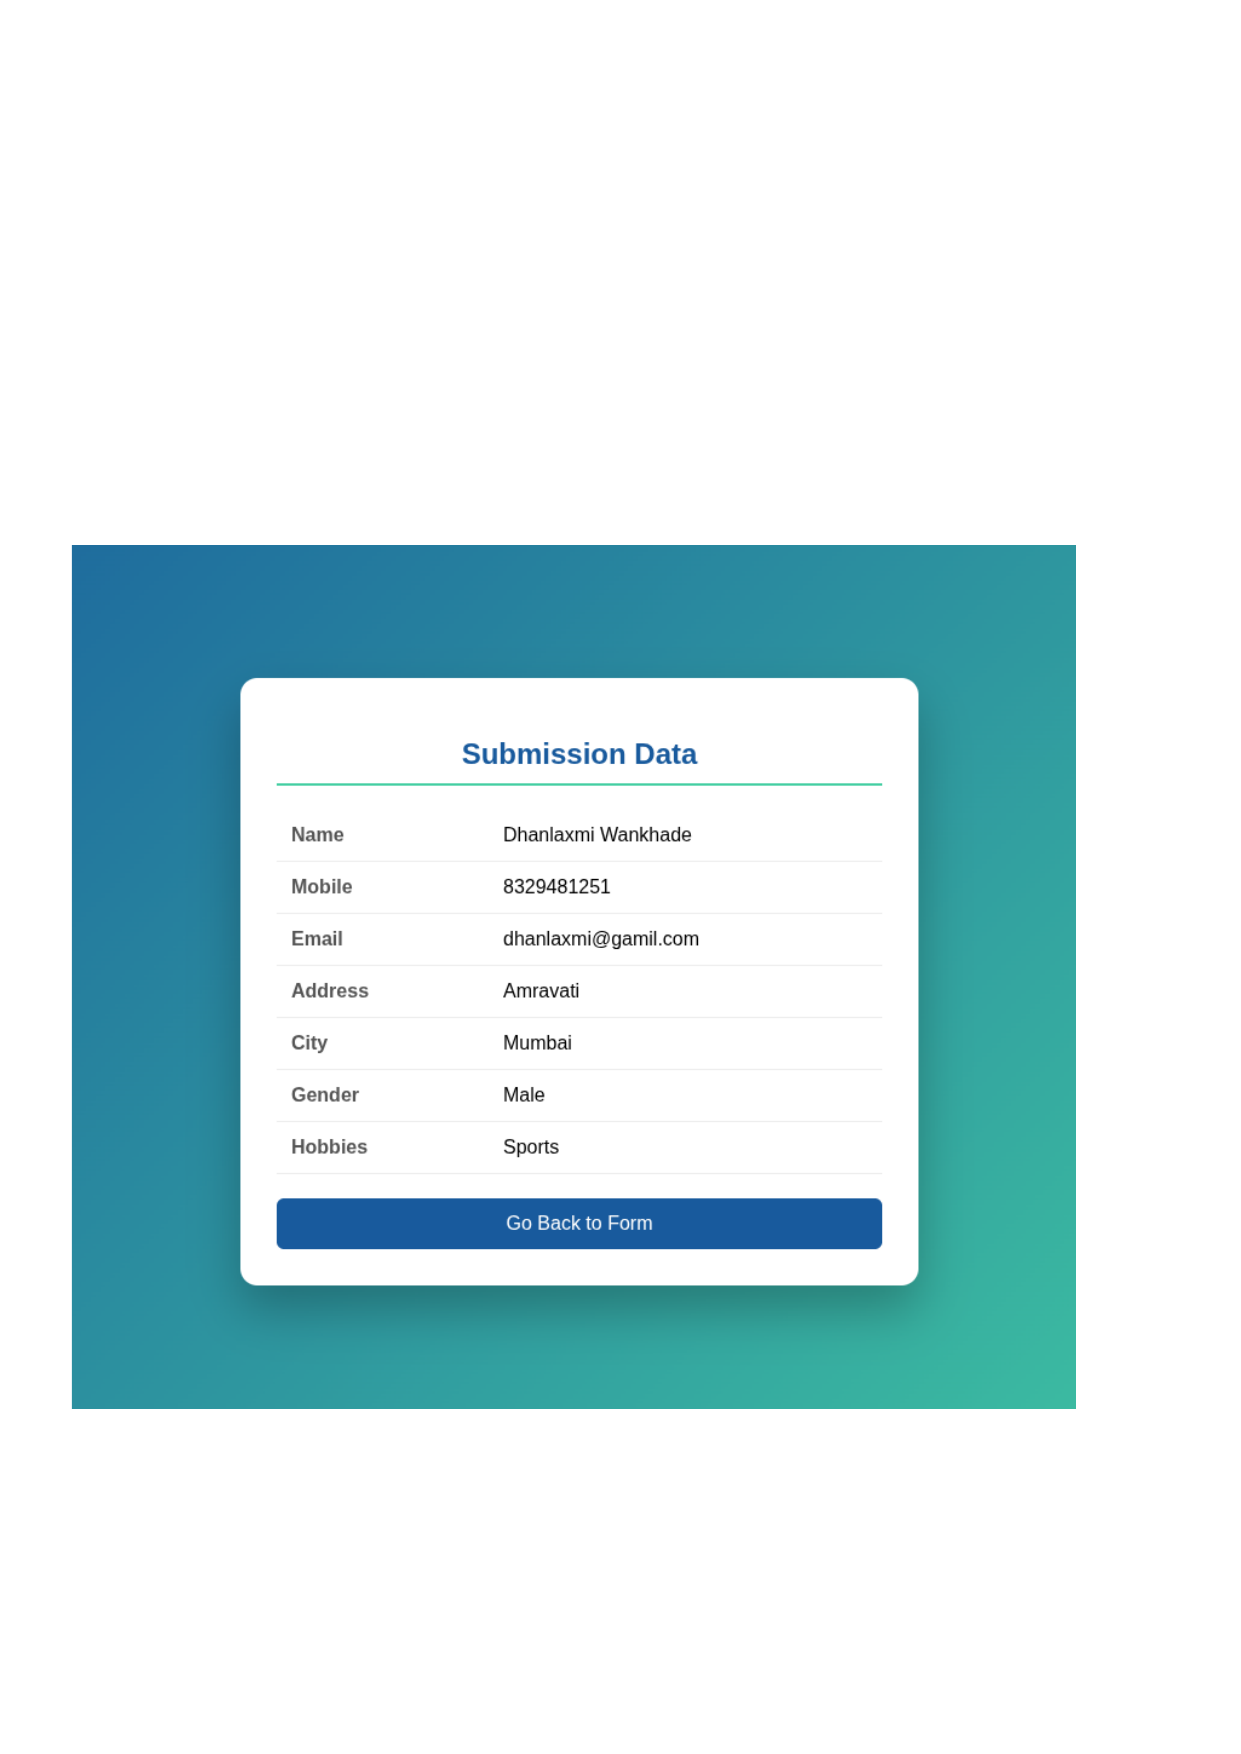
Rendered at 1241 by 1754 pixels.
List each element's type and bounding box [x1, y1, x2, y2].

picture [71, 545, 1076, 1409]
